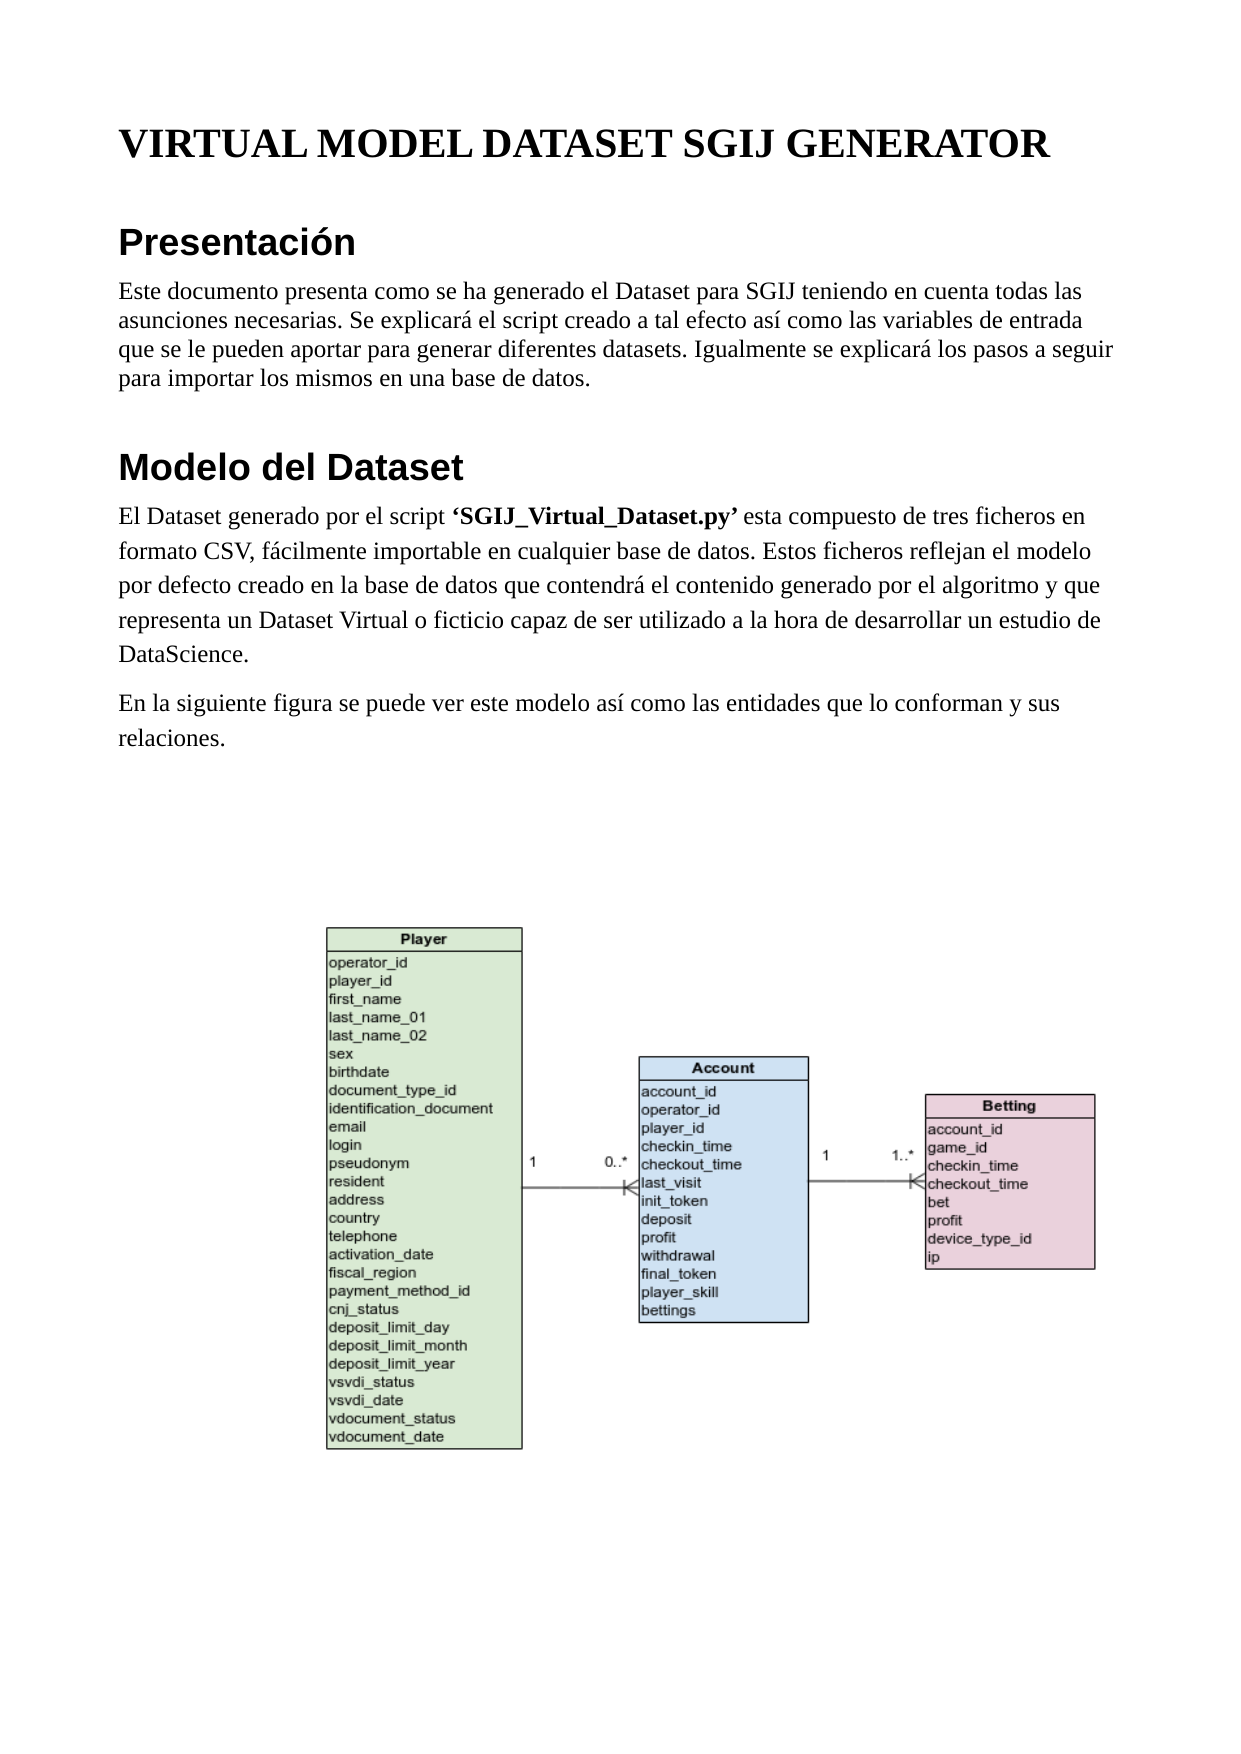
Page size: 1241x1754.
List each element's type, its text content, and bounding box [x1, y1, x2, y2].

text En la siguiente figura se puede ver este modelo así como las entidades que lo conforman y sus relaciones. [118, 688, 1122, 751]
subtitle Presentación [118, 220, 1122, 264]
text El Dataset generado por el script ‘SGIJ_Virtual_Dataset.py’ esta compuesto de tres ficheros en formato CSV, fácilmente importable en cualquier base de datos. Estos ficheros reflejan el modelo por defecto creado en la base de datos que contendrá el contenido generado por el algoritmo y que representa un Dataset Virtual o ficticio capaz de ser utilizado a la hora de desarrollar un estudio de DataScience. [118, 501, 1122, 668]
text Este documento presenta como se ha generado el Dataset para SGIJ teniendo en cuenta todas las asunciones necesarias. Se explicará el script creado a tal efecto así como las variables de entrada que se le pueden aportar para generar diferentes datasets. Igualmente se explicará los pasos a seguir para importar los mismos en una base de datos. [118, 276, 1122, 391]
text VIRTUAL MODEL DATASET SGIJ GENERATOR [118, 118, 1122, 166]
picture [118, 771, 1123, 1477]
subtitle Modelo del Dataset [118, 445, 1122, 489]
